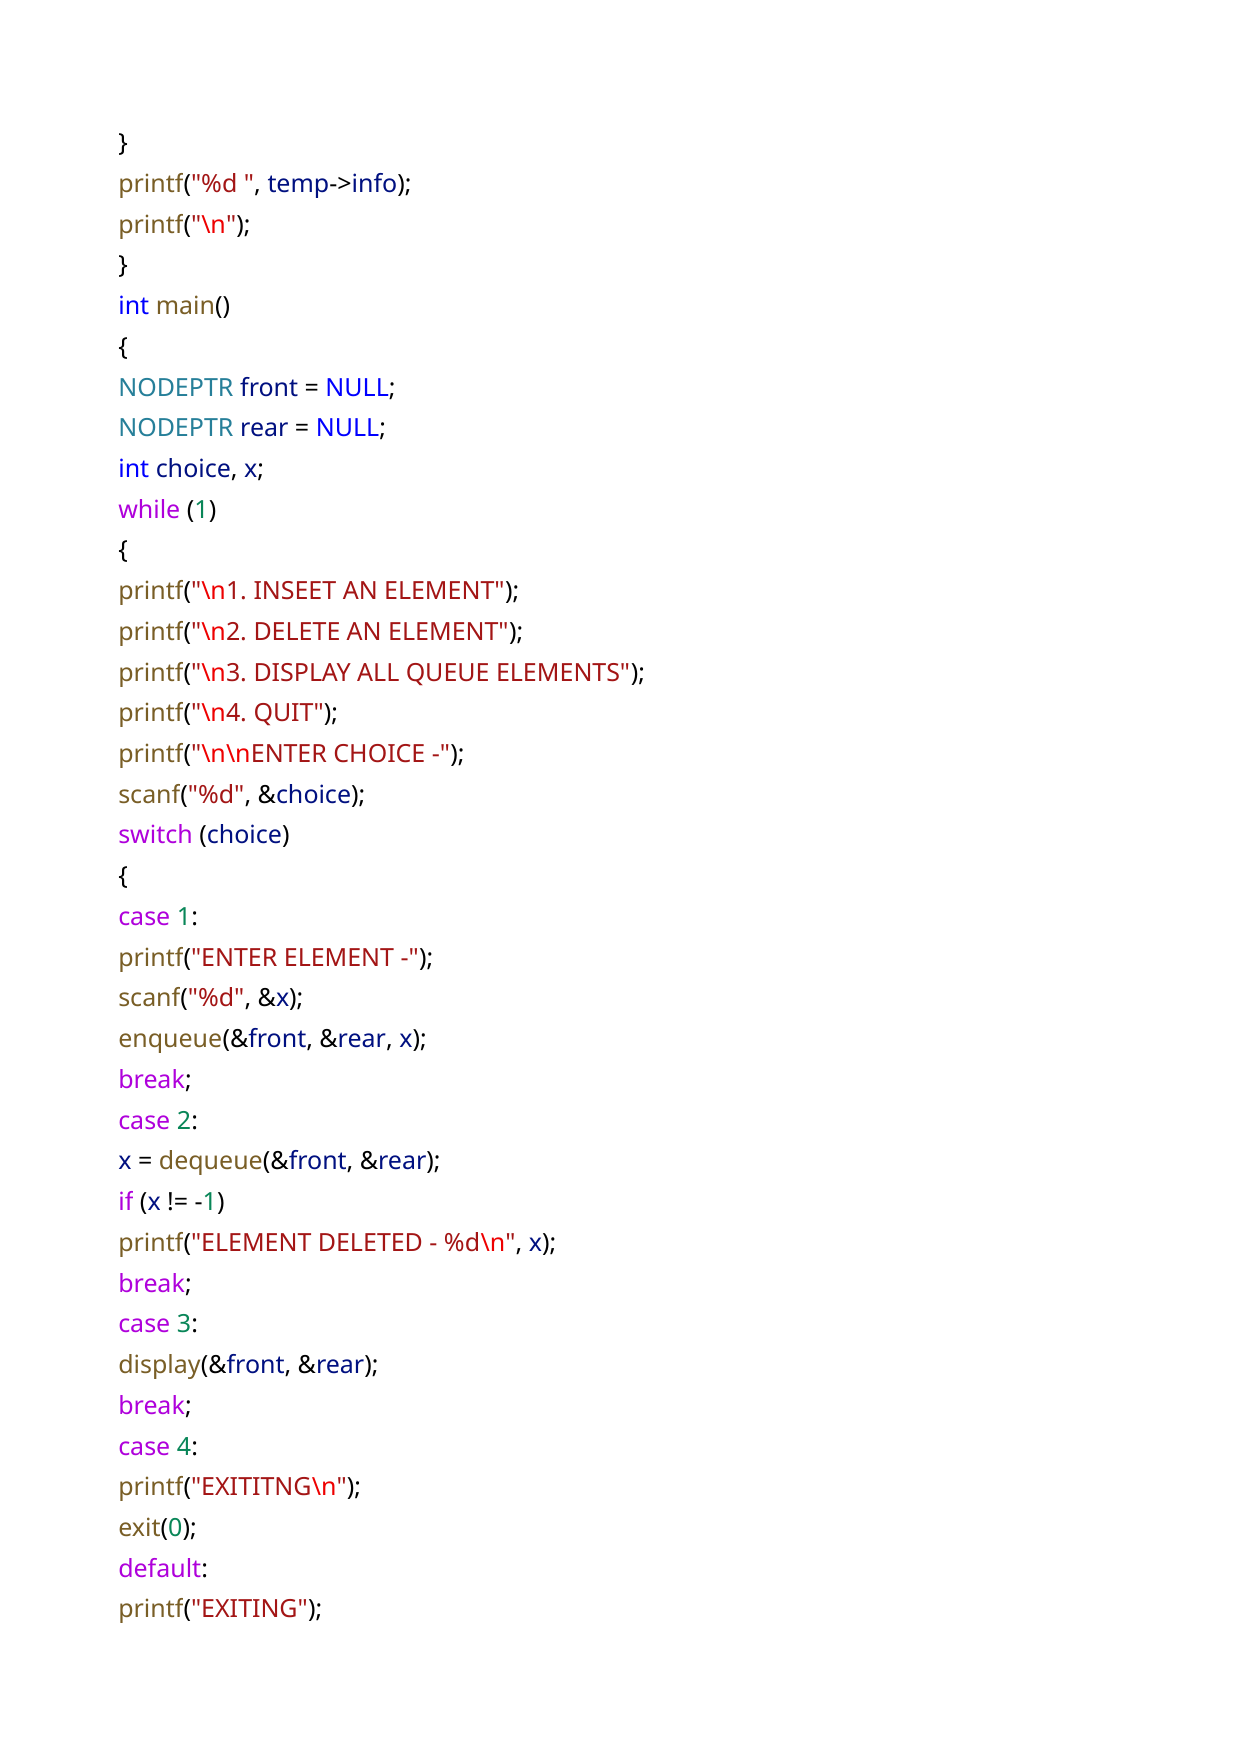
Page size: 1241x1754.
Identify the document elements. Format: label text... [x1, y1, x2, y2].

text { [118, 322, 1122, 362]
text enqueue(&front, &rear, x); [118, 1014, 1122, 1055]
text printf("\n2. DELETE AN ELEMENT"); [118, 607, 1122, 648]
text printf("\n\nENTER CHOICE -"); [118, 729, 1122, 770]
text exit(0); [118, 1503, 1122, 1544]
text while (1) [118, 485, 1122, 525]
text display(&front, &rear); [118, 1340, 1122, 1381]
text printf("\n"); [118, 199, 1122, 240]
text switch (choice) [118, 811, 1122, 851]
text printf("\n1. INSEET AN ELEMENT"); [118, 566, 1122, 607]
text NODEPTR front = NULL; [118, 362, 1122, 403]
text scanf("%d", &x); [118, 973, 1122, 1014]
text printf("ELEMENT DELETED - %d\n", x); [118, 1218, 1122, 1258]
text scanf("%d", &choice); [118, 770, 1122, 811]
text } [118, 240, 1122, 281]
text case 4: [118, 1421, 1122, 1462]
text printf("%d ", temp->info); [118, 159, 1122, 199]
text printf("\n3. DISPLAY ALL QUEUE ELEMENTS"); [118, 648, 1122, 688]
text default: [118, 1544, 1122, 1584]
text { [118, 851, 1122, 892]
text int choice, x; [118, 444, 1122, 485]
text break; [118, 1055, 1122, 1096]
text case 1: [118, 892, 1122, 933]
text printf("EXITING"); [118, 1584, 1122, 1625]
text int main() [118, 281, 1122, 322]
text x = dequeue(&front, &rear); [118, 1136, 1122, 1177]
text break; [118, 1381, 1122, 1421]
text printf("\n4. QUIT"); [118, 688, 1122, 729]
text if (x != -1) [118, 1177, 1122, 1218]
text case 3: [118, 1299, 1122, 1340]
text break; [118, 1258, 1122, 1299]
text NODEPTR rear = NULL; [118, 403, 1122, 444]
text } [118, 118, 1122, 159]
text printf("EXITITNG\n"); [118, 1462, 1122, 1503]
text case 2: [118, 1096, 1122, 1136]
text { [118, 525, 1122, 566]
text printf("ENTER ELEMENT -"); [118, 933, 1122, 973]
